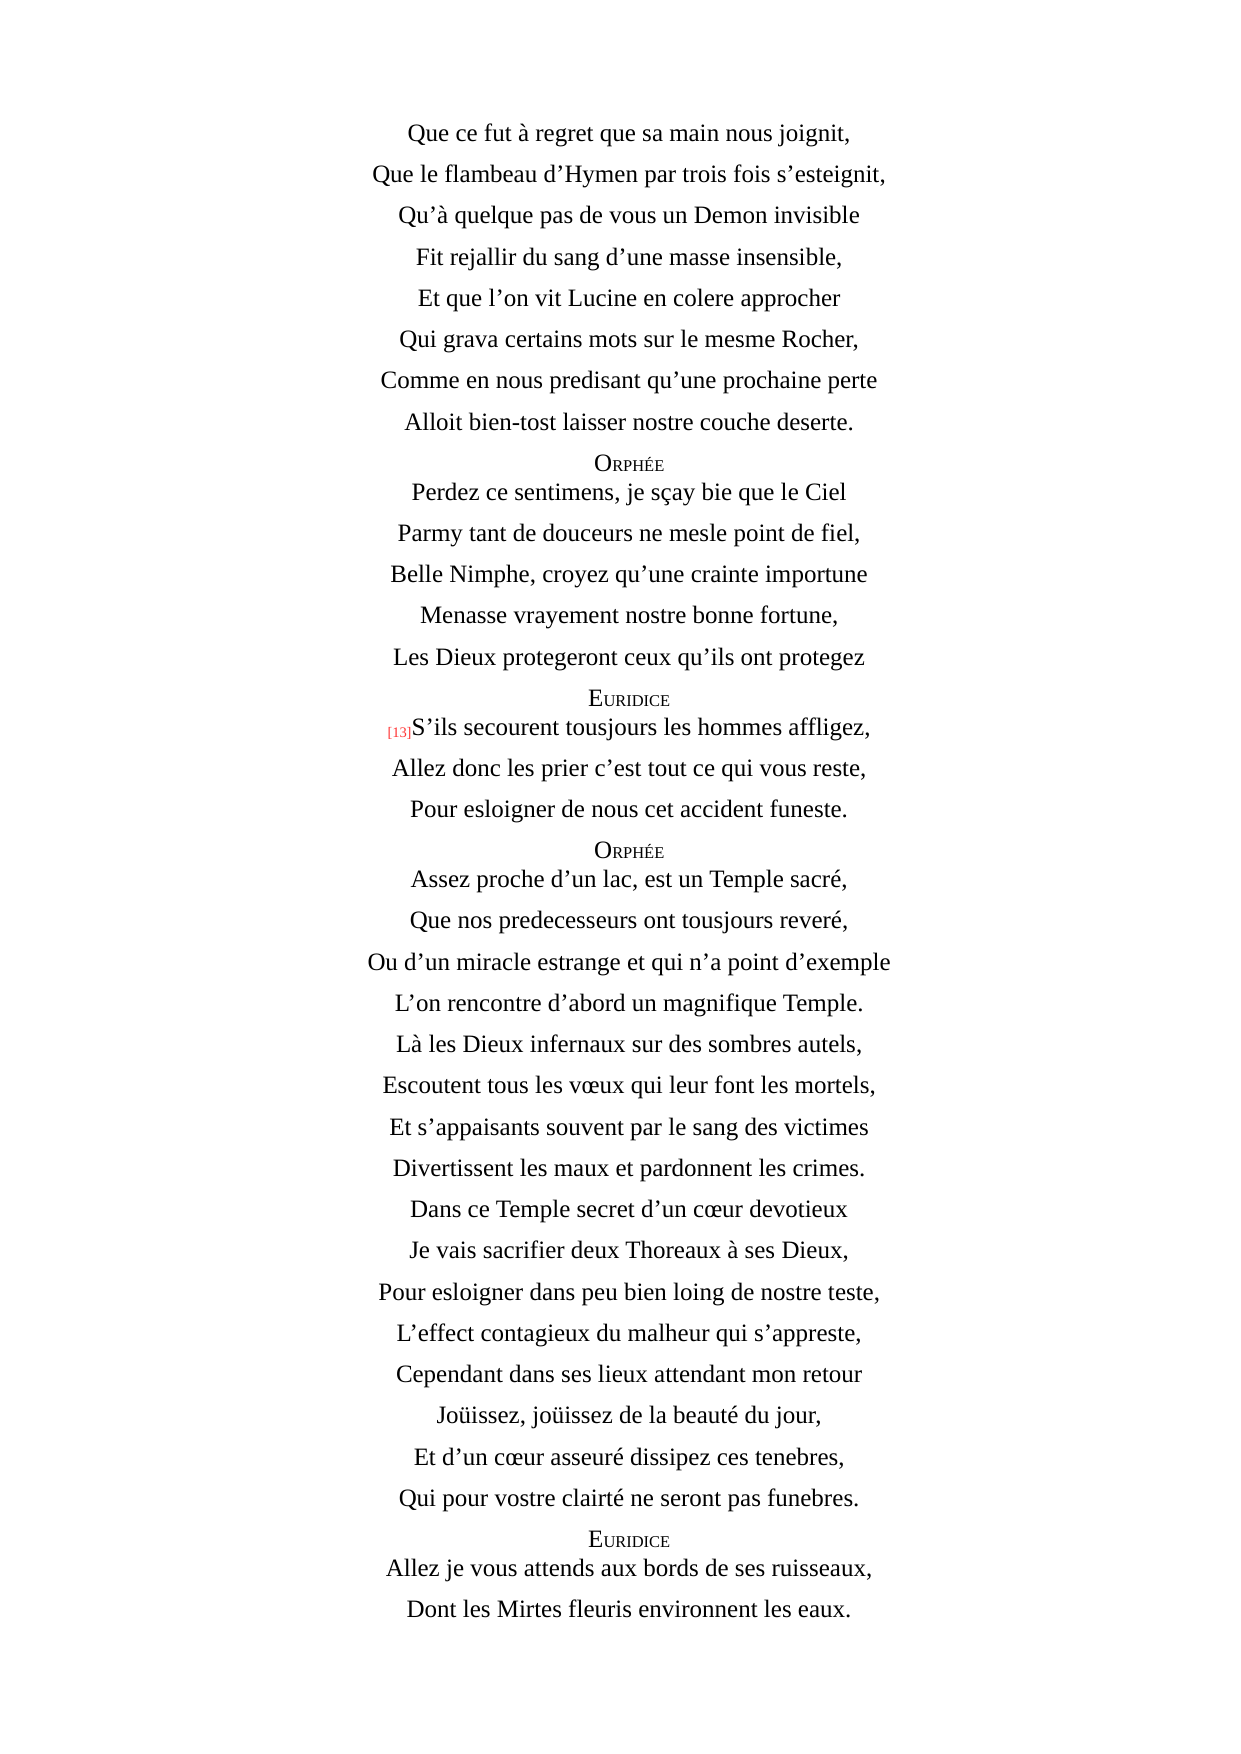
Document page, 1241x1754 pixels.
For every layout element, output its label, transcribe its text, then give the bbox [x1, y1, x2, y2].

text Parmy tant de douceurs ne mesle point de fiel, [118, 518, 1122, 547]
text Et que l’on vit Lucine en colere approcher [118, 283, 1122, 312]
text Que nos predecesseurs ont tousjours reveré, [118, 906, 1122, 934]
text Belle Nimphe, croyez qu’une crainte importune [118, 559, 1122, 588]
text Que le flambeau d’Hymen par trois fois s’esteignit, [118, 159, 1122, 188]
text Euridice [118, 683, 1122, 712]
text Allez je vous attends aux bords de ses ruisseaux, [118, 1553, 1122, 1582]
text Pour esloigner de nous cet accident funeste. [118, 794, 1122, 823]
text Je vais sacrifier deux Thoreaux à ses Dieux, [118, 1236, 1122, 1264]
text Pour esloigner dans peu bien loing de nostre teste, [118, 1277, 1122, 1306]
text L’effect contagieux du malheur qui s’appreste, [118, 1318, 1122, 1347]
text Allez donc les prier c’est tout ce qui vous reste, [118, 753, 1122, 782]
text Divertissent les maux et pardonnent les crimes. [118, 1153, 1122, 1182]
text Escoutent tous les vœux qui leur font les mortels, [118, 1071, 1122, 1099]
text Orphée [118, 836, 1122, 864]
text Et d’un cœur asseuré dissipez ces tenebres, [118, 1442, 1122, 1471]
text Qu’à quelque pas de vous un Demon invisible [118, 201, 1122, 229]
text Que ce fut à regret que sa main nous joignit, [118, 118, 1122, 147]
text L’on rencontre d’abord un magnifique Temple. [118, 988, 1122, 1017]
text Dans ce Temple secret d’un cœur devotieux [118, 1194, 1122, 1223]
text Et s’appaisants souvent par le sang des victimes [118, 1112, 1122, 1141]
text Orphée [118, 448, 1122, 477]
text Ou d’un miracle estrange et qui n’a point d’exemple [118, 947, 1122, 976]
text Joüissez, joüissez de la beauté du jour, [118, 1401, 1122, 1429]
text Perdez ce sentimens, je sçay bie que le Ciel [118, 477, 1122, 506]
text Qui pour vostre clairté ne seront pas funebres. [118, 1483, 1122, 1512]
text Menasse vrayement nostre bonne fortune, [118, 601, 1122, 629]
text Euridice [118, 1524, 1122, 1553]
text Assez proche d’un lac, est un Temple sacré, [118, 864, 1122, 893]
text Fit rejallir du sang d’une masse insensible, [118, 242, 1122, 271]
text Dont les Mirtes fleuris environnent les eaux. [118, 1594, 1122, 1623]
text Les Dieux protegeront ceux qu’ils ont protegez [118, 642, 1122, 671]
text Alloit bien-tost laisser nostre couche deserte. [118, 407, 1122, 436]
text [13]S’ils secourent tousjours les hommes affligez, [118, 712, 1122, 741]
text Qui grava certains mots sur le mesme Rocher, [118, 324, 1122, 353]
text Là les Dieux infernaux sur des sombres autels, [118, 1029, 1122, 1058]
text Comme en nous predisant qu’une prochaine perte [118, 366, 1122, 394]
text Cependant dans ses lieux attendant mon retour [118, 1359, 1122, 1388]
